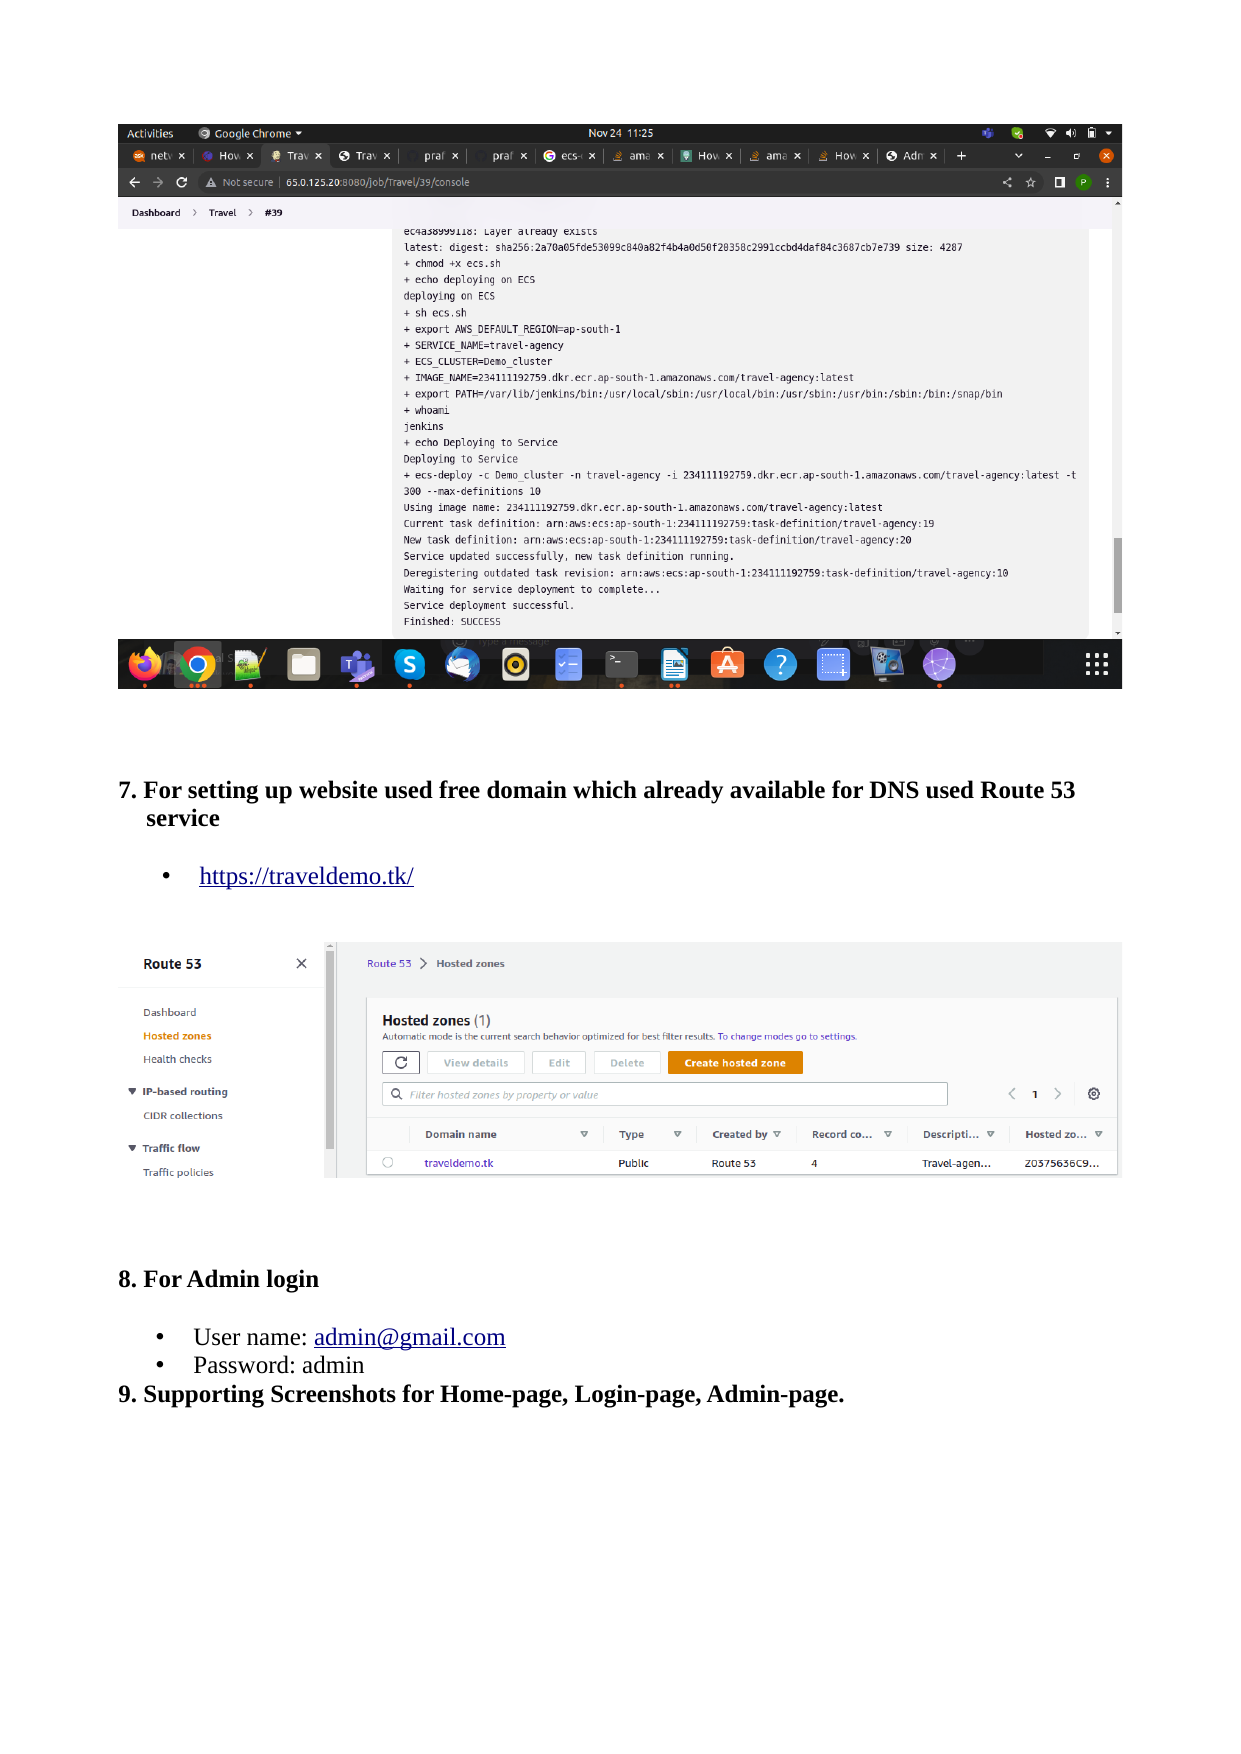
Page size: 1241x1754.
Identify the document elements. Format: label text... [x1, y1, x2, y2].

text 9. Supporting Screenshots for Home-page, Login-page, Admin-page. [118, 1379, 1122, 1408]
picture [118, 124, 1123, 689]
text 8. For Admin login [118, 1264, 1122, 1293]
list https://traveldemo.tk/ [162, 861, 1122, 890]
list Password: admin [156, 1351, 1122, 1379]
text 7. For setting up website used free domain which already available for DNS used Route 53 service [118, 775, 1122, 832]
list User name: admin@gmail.com [156, 1322, 1122, 1351]
picture [118, 942, 1123, 1178]
